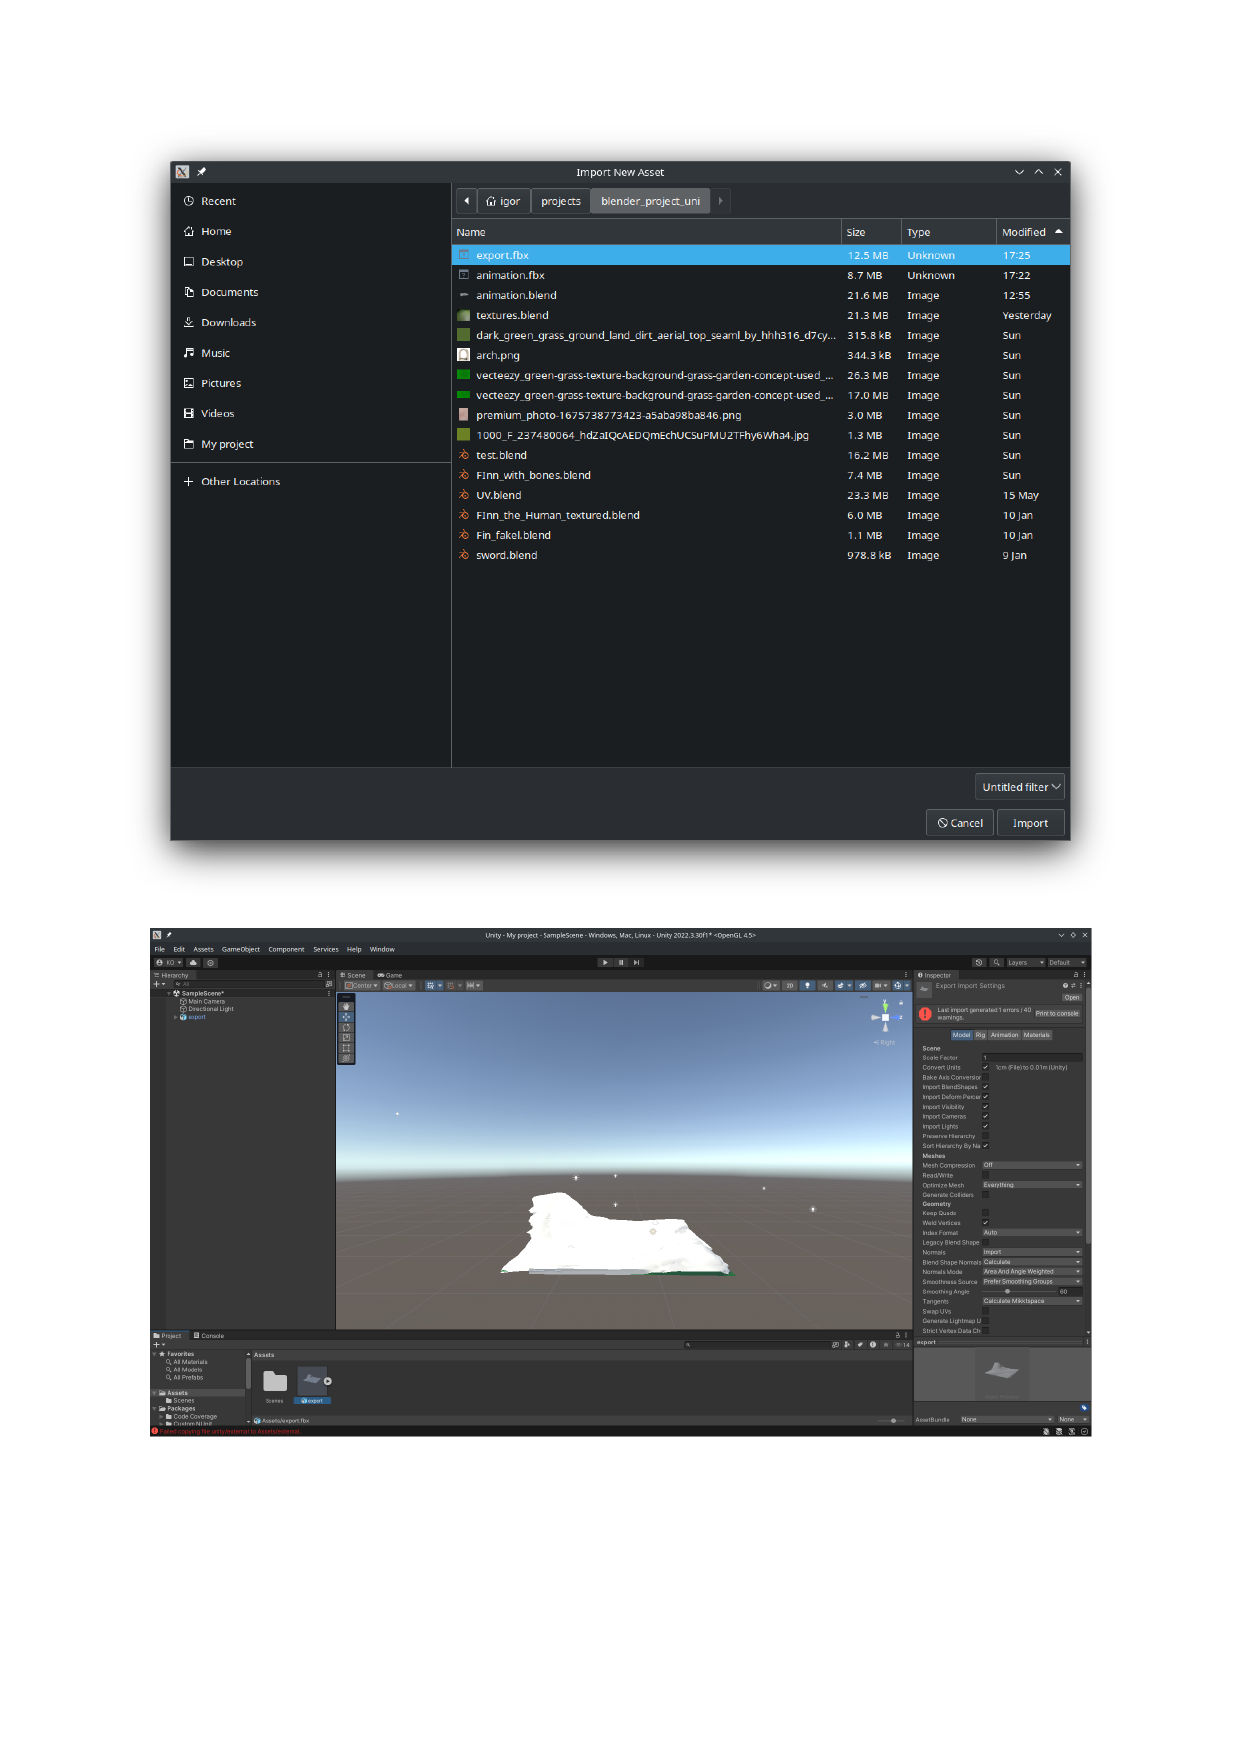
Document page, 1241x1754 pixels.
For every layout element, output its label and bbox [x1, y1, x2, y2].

picture [118, 118, 1123, 1474]
